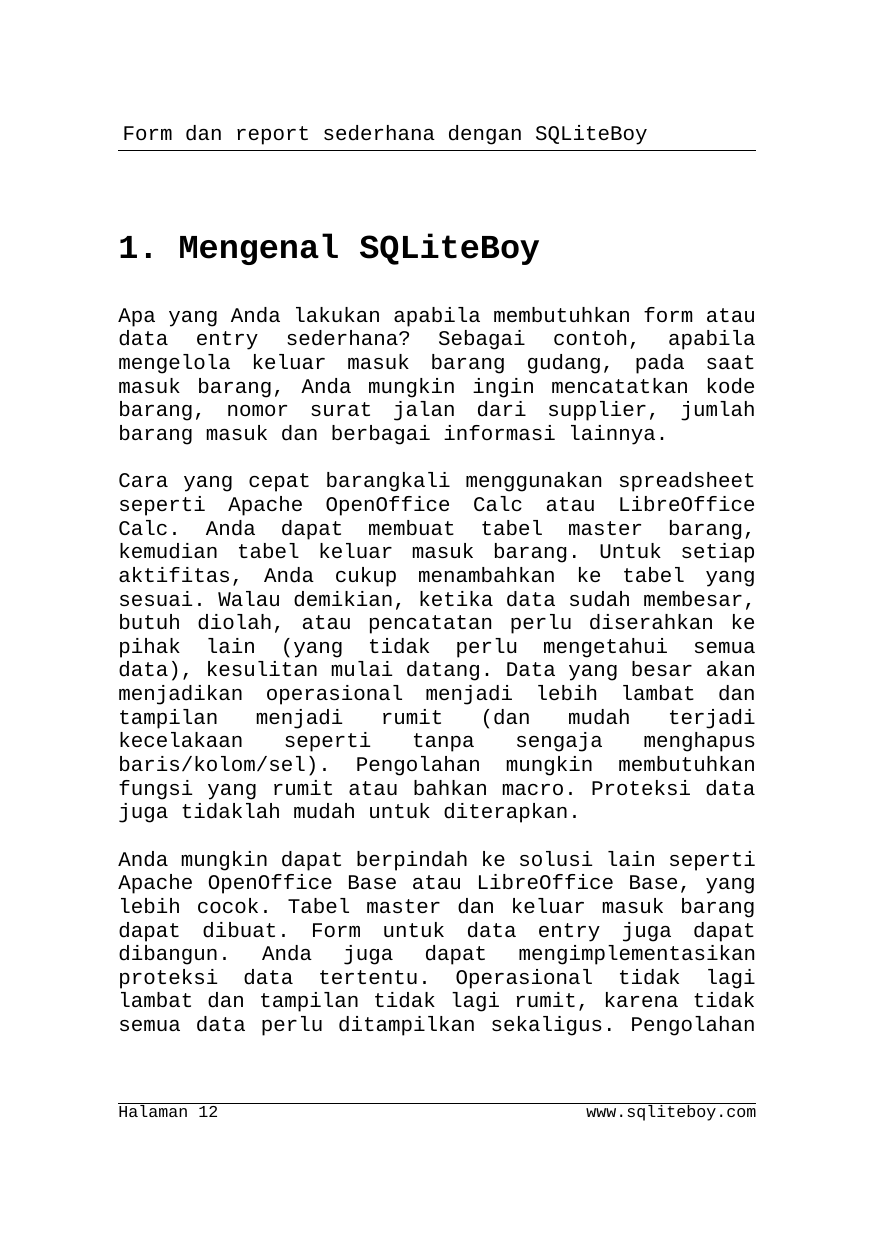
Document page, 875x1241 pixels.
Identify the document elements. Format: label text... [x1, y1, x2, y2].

subtitle 1. Mengenal SQLiteBoy [118, 231, 756, 269]
text Anda mungkin dapat berpindah ke solusi lain seperti Apache OpenOffice Base atau LibreOffice Base, yang lebih cocok. Tabel master dan keluar masuk barang dapat dibuat. Form untuk data entry juga dapat dibangun. Anda juga dapat mengimplementasikan proteksi data tertentu. Operasional tidak lagi lambat dan tampilan tidak lagi rumit, karena tidak semua data perlu ditampilkan sekaligus. Pengolahan [118, 849, 756, 1038]
text Apa yang Anda lakukan apabila membutuhkan form atau data entry sederhana? Sebagai contoh, apabila mengelola keluar masuk barang gudang, pada saat masuk barang, Anda mungkin ingin mencatatkan kode barang, nomor surat jalan dari supplier, jumlah barang masuk dan berbagai informasi lainnya. [118, 305, 756, 447]
text Cara yang cepat barangkali menggunakan spreadsheet seperti Apache OpenOffice Calc atau LibreOffice Calc. Anda dapat membuat tabel master barang, kemudian tabel keluar masuk barang. Untuk setiap aktifitas, Anda cukup menambahkan ke tabel yang sesuai. Walau demikian, ketika data sudah membesar, butuh diolah, atau pencatatan perlu diserahkan ke pihak lain (yang tidak perlu mengetahui semua data), kesulitan mulai datang. Data yang besar akan menjadikan operasional menjadi lebih lambat dan tampilan menjadi rumit (dan mudah terjadi kecelakaan seperti tanpa sengaja menghapus baris/kolom/sel). Pengolahan mungkin membutuhkan fungsi yang rumit atau bahkan macro. Proteksi data juga tidaklah mudah untuk diterapkan. [118, 470, 756, 825]
